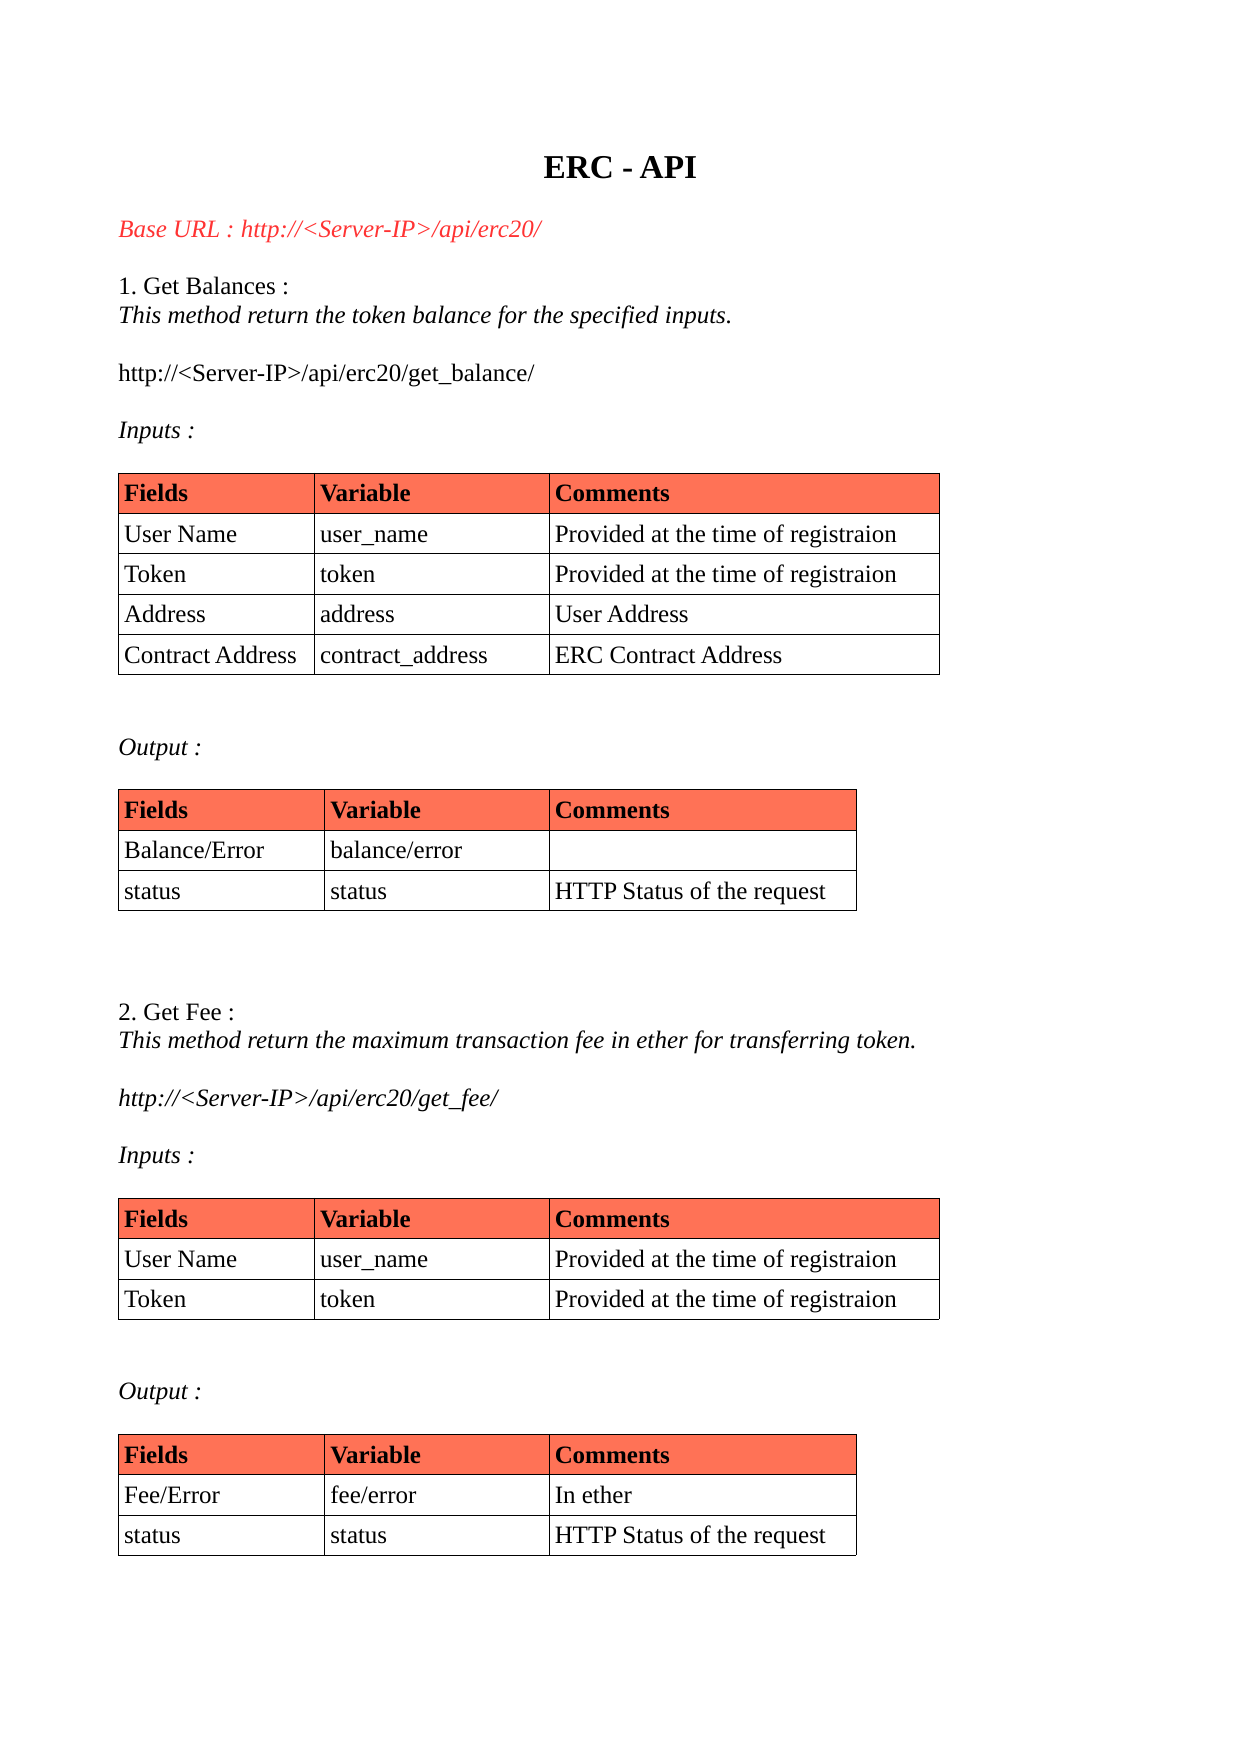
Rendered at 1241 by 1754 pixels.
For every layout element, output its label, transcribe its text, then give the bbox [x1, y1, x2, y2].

table_cell Fee/Error [119, 1475, 324, 1514]
table_cell address [315, 595, 549, 634]
table_cell Provided at the time of registraion [550, 514, 939, 553]
text Inputs : [118, 415, 1122, 444]
table_cell contract_address [315, 635, 549, 674]
text Base URL : http://<Server-IP>/api/erc20/ [118, 214, 1122, 243]
table_header Fields [119, 474, 314, 513]
text ERC - API [118, 147, 1122, 185]
text 2. Get Fee : [118, 997, 1122, 1025]
table_header Variable [325, 1435, 549, 1474]
table_cell Address [119, 595, 314, 634]
text This method return the token balance for the specified inputs. [118, 300, 1122, 329]
table_header Comments [550, 1435, 856, 1474]
table_cell Token [119, 1280, 314, 1319]
table_cell User Address [550, 595, 939, 634]
table_cell status [119, 1516, 324, 1555]
table_header Variable [315, 1199, 549, 1238]
table_cell fee/error [325, 1475, 549, 1514]
table_cell Contract Address [119, 635, 314, 674]
table_cell Token [119, 554, 314, 594]
table_header Variable [315, 474, 549, 513]
text Output : [118, 732, 1122, 761]
text 1. Get Balances : [118, 271, 1122, 300]
table_cell status [119, 871, 324, 910]
text Inputs : [118, 1140, 1122, 1169]
table_cell token [315, 1280, 549, 1319]
table_header Comments [550, 790, 856, 830]
table_cell Balance/Error [119, 831, 324, 870]
table_header Fields [119, 1199, 314, 1238]
text http://<Server-IP>/api/erc20/get_balance/ [118, 358, 1122, 386]
table_cell User Name [119, 514, 314, 553]
text http://<Server-IP>/api/erc20/get_fee/ [118, 1083, 1122, 1112]
table_cell In ether [550, 1475, 856, 1514]
table_cell Provided at the time of registraion [550, 1280, 939, 1319]
table_cell ERC Contract Address [550, 635, 939, 674]
table_cell user_name [315, 1239, 549, 1278]
text Output : [118, 1376, 1122, 1405]
table_cell Provided at the time of registraion [550, 1239, 939, 1278]
table_header Comments [550, 474, 939, 513]
table_header Variable [325, 790, 549, 830]
table_cell token [315, 554, 549, 594]
text This method return the maximum transaction fee in ether for transferring token. [118, 1025, 1122, 1054]
table_cell balance/error [325, 831, 549, 870]
table_cell status [325, 1516, 549, 1555]
table_cell HTTP Status of the request [550, 1516, 856, 1555]
table_cell User Name [119, 1239, 314, 1278]
table_cell status [325, 871, 549, 910]
table_header Fields [119, 790, 324, 830]
table_header Fields [119, 1435, 324, 1474]
table_cell Provided at the time of registraion [550, 554, 939, 594]
table_cell user_name [315, 514, 549, 553]
table_header Comments [550, 1199, 939, 1238]
table_cell [550, 831, 856, 870]
table_cell HTTP Status of the request [550, 871, 856, 910]
